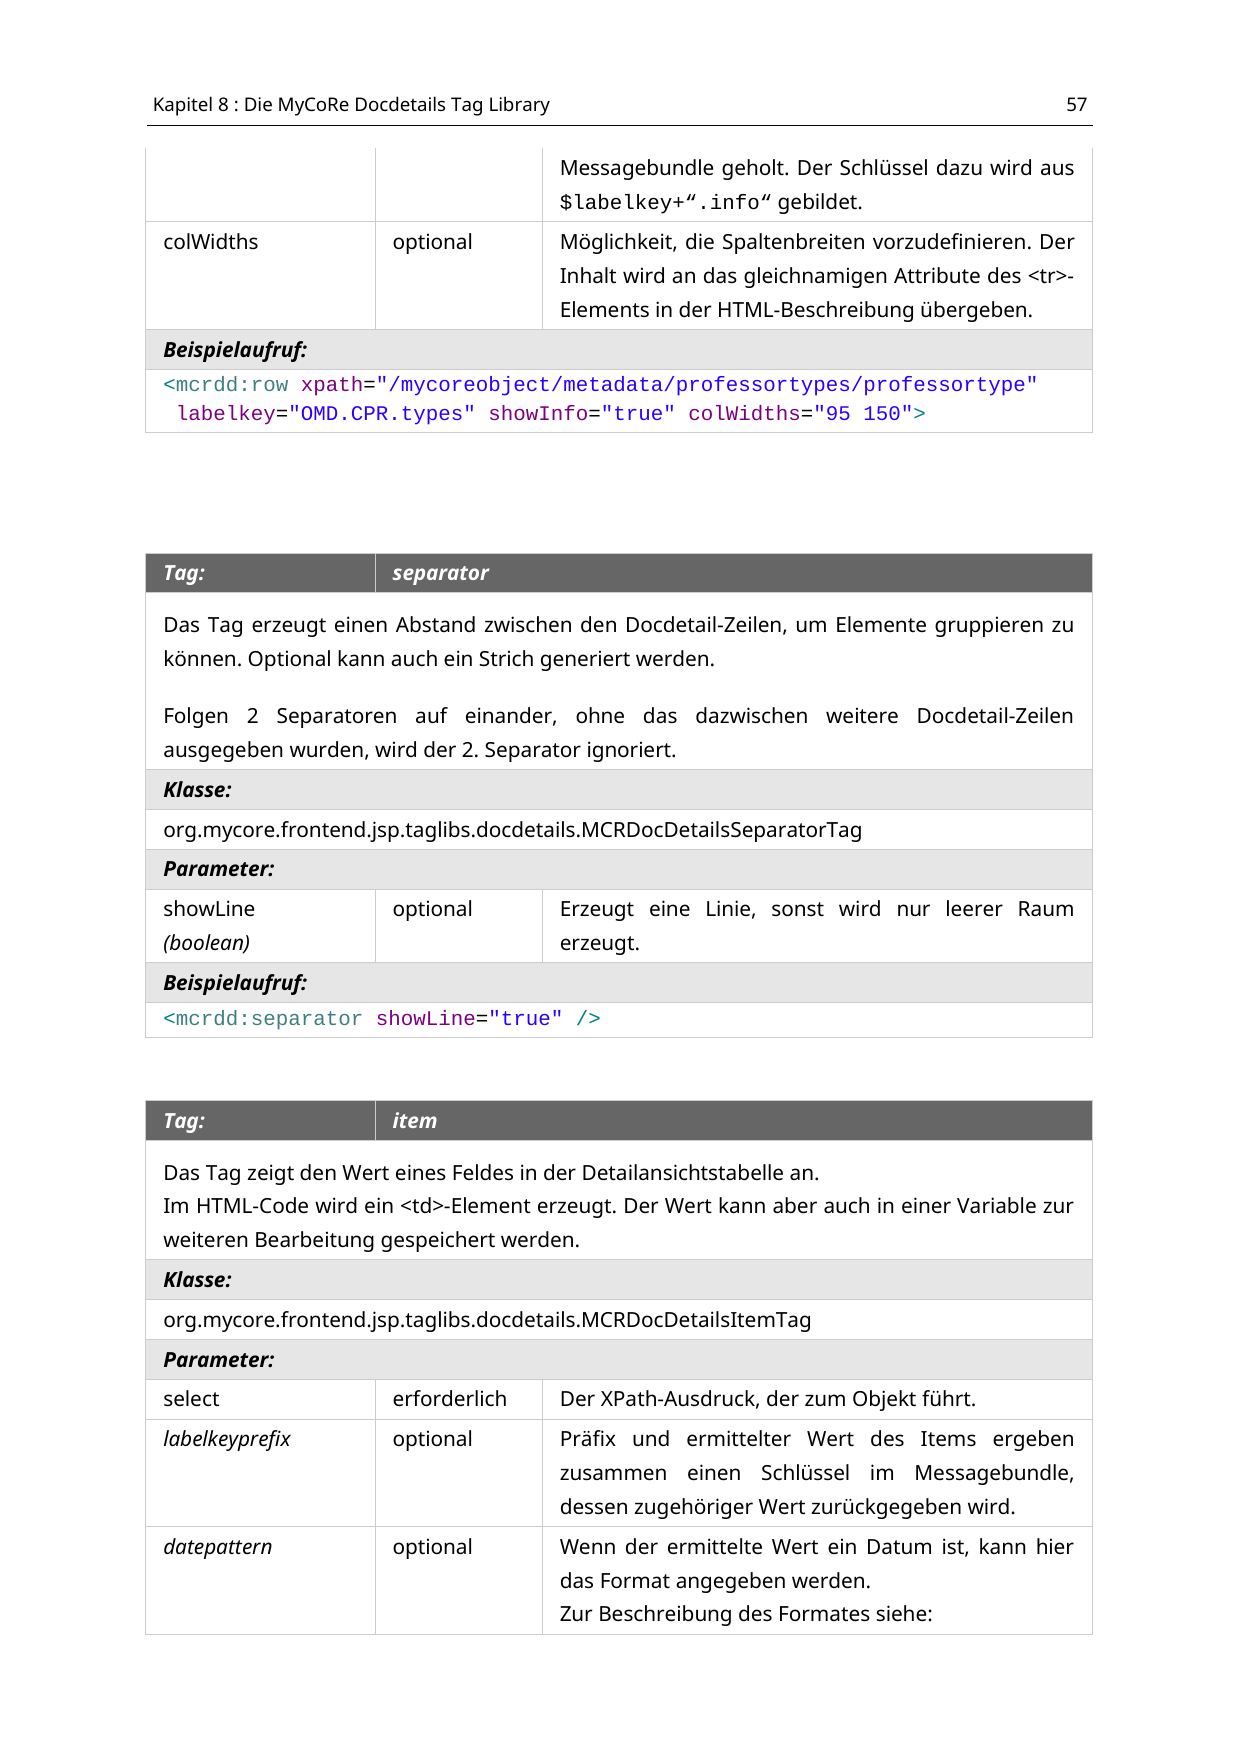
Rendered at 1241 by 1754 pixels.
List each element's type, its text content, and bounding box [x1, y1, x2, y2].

table_cell Präfix und ermittelter Wert des Items ergeben zusammen einen Schlüssel im Messagebundle, dessen zugehöriger Wert zurückgegeben wird. [543, 1420, 1092, 1526]
table_cell optional [376, 222, 542, 329]
table_cell optional [376, 1420, 542, 1526]
table_cell erforderlich [376, 1380, 542, 1419]
table_cell Beispielaufruf: [146, 330, 1092, 369]
table_cell Möglichkeit, die Spaltenbreiten vorzudefinieren. Der Inhalt wird an das gleichnamigen Attribute des <tr>-Elements in der HTML-Beschreibung übergeben. [543, 222, 1092, 329]
table_cell optional [376, 1527, 542, 1634]
table_cell colWidths [146, 222, 375, 329]
table_cell org.mycore.frontend.jsp.taglibs.docdetails.MCRDocDetailsSeparatorTag [146, 810, 1092, 849]
table_cell <mcrdd:separator showLine="true" /> [146, 1003, 1092, 1037]
table_cell datepattern [146, 1527, 375, 1634]
table_cell Der XPath-Ausdruck, der zum Objekt führt. [543, 1380, 1092, 1419]
table_cell Parameter: [146, 850, 1092, 889]
table_cell [376, 148, 542, 221]
table_cell org.mycore.frontend.jsp.taglibs.docdetails.MCRDocDetailsItemTag [146, 1300, 1092, 1339]
table_cell Parameter: [146, 1340, 1092, 1379]
table_cell Das Tag erzeugt einen Abstand zwischen den Docdetail-Zeilen, um Elemente gruppieren zu können. Optional kann auch ein Strich generiert werden. Folgen 2 Separatoren auf einander, ohne das dazwischen weitere Docdetail-Zeilen ausgegeben wurden, wird der 2. Separator ignoriert. [146, 593, 1092, 769]
table_cell Beispielaufruf: [146, 963, 1092, 1002]
table_header Tag: [146, 1101, 375, 1140]
table_cell Messagebundle geholt. Der Schlüssel dazu wird aus $labelkey+“.info“ gebildet. [543, 148, 1092, 221]
table_cell Wenn der ermittelte Wert ein Datum ist, kann hier das Format angegeben werden. Zur Beschreibung des Formates siehe: [543, 1527, 1092, 1634]
table_header item [376, 1101, 1092, 1140]
table_cell [146, 148, 375, 221]
table_cell select [146, 1380, 375, 1419]
table_cell Klasse: [146, 770, 1092, 809]
table_cell showLine (boolean) [146, 890, 375, 962]
table_header separator [376, 554, 1092, 592]
table_cell labelkeyprefix [146, 1420, 375, 1526]
table_header Tag: [146, 554, 375, 592]
table_cell Klasse: [146, 1260, 1092, 1299]
table_cell Das Tag zeigt den Wert eines Feldes in der Detailansichtstabelle an. Im HTML-Code wird ein <td>-Element erzeugt. Der Wert kann aber auch in einer Variable zur weiteren Bearbeitung gespeichert werden. [146, 1141, 1092, 1259]
table_cell optional [376, 890, 542, 962]
table_cell <mcrdd:row xpath="/mycoreobject/metadata/professortypes/professortype" labelkey="OMD.CPR.types" showInfo="true" colWidths="95 150"> [146, 370, 1092, 432]
table_cell Erzeugt eine Linie, sonst wird nur leerer Raum erzeugt. [543, 890, 1092, 962]
